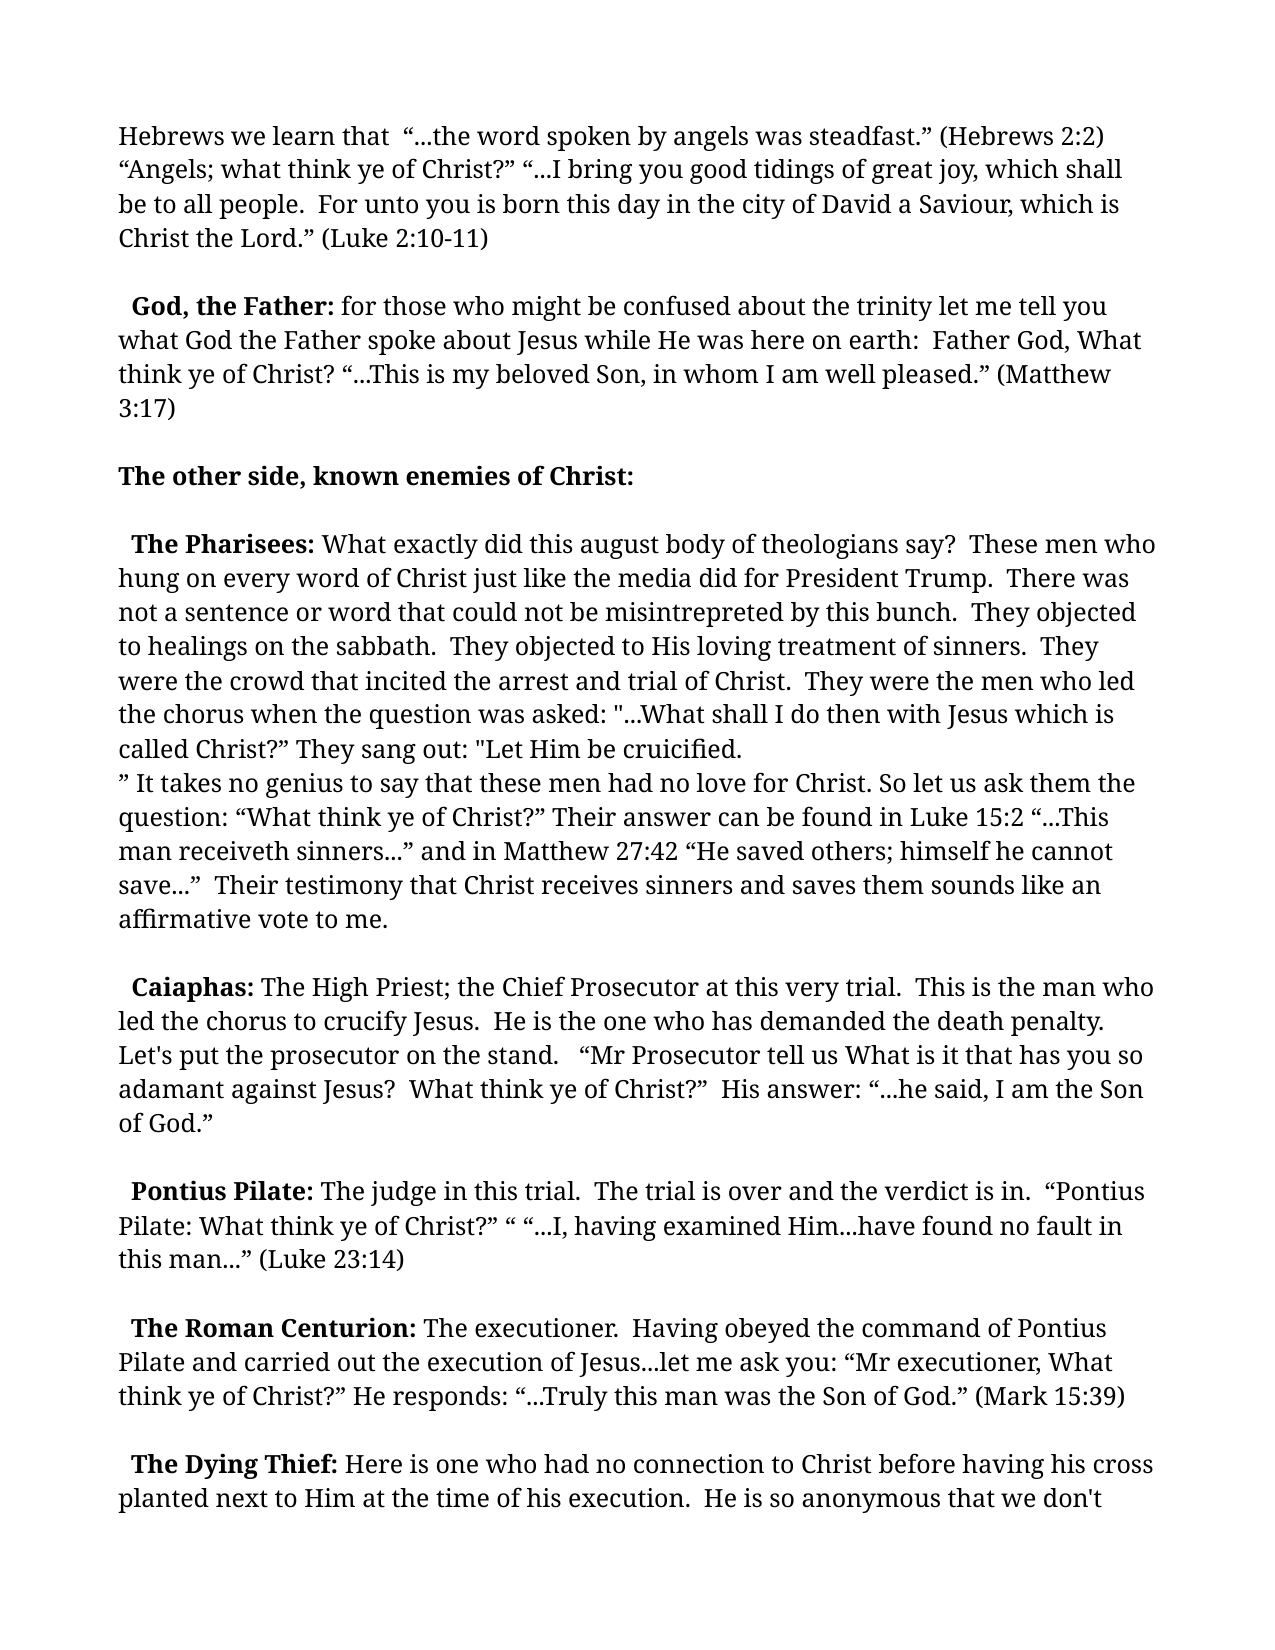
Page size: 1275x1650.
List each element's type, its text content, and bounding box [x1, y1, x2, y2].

text The Roman Centurion: The executioner. Having obeyed the command of Pontius Pilate and carried out the execution of Jesus...let me ask you: “Mr executioner, What think ye of Christ?” He responds: “...Truly this man was the Son of God.” (Mark 15:39) [118, 1310, 1157, 1412]
text Pontius Pilate: The judge in this trial. The trial is over and the verdict is in. “Pontius Pilate: What think ye of Christ?” “ “...I, having examined Him...have found no fault in this man...” (Luke 23:14) [118, 1174, 1157, 1276]
text God, the Father: for those who might be confused about the trinity let me tell you what God the Father spoke about Jesus while He was here on earth: Father God, What think ye of Christ? “...This is my beloved Son, in whom I am well pleased.” (Matthew 3:17) [118, 288, 1157, 425]
text Caiaphas: The High Priest; the Chief Prosecutor at this very trial. This is the man who led the chorus to crucify Jesus. He is the one who has demanded the death penalty. Let's put the prosecutor on the stand. “Mr Prosecutor tell us What is it that has you so adamant against Jesus? What think ye of Christ?” His answer: “...he said, I am the Son of God.” [118, 970, 1157, 1140]
text ” It takes no genius to say that these men had no love for Christ. So let us ask them the question: “What think ye of Christ?” Their answer can be found in Luke 15:2 “...This man receiveth sinners...” and in Matthew 27:42 “He saved others; himself he cannot save...” Their testimony that Christ receives sinners and saves them sounds like an affirmative vote to me. [118, 765, 1157, 936]
text The Pharisees: What exactly did this august body of theologians say? These men who hung on every word of Christ just like the media did for President Trump. There was not a sentence or word that could not be misintrepreted by this bunch. They objected to healings on the sabbath. They objected to His loving treatment of sinners. They were the crowd that incited the arrest and trial of Christ. They were the men who led the chorus when the question was asked: "...What shall I do then with Jesus which is called Christ?” They sang out: "Let Him be cruicified. [118, 527, 1157, 765]
text The other side, known enemies of Christ: [118, 459, 1157, 493]
text The Dying Thief: Here is one who had no connection to Christ before having his cross planted next to Him at the time of his execution. He is so anonymous that we don't [118, 1447, 1157, 1515]
text Hebrews we learn that “...the word spoken by angels was steadfast.” (Hebrews 2:2) “Angels; what think ye of Christ?” “...I bring you good tidings of great joy, which shall be to all people. For unto you is born this day in the city of David a Saviour, which is Christ the Lord.” (Luke 2:10-11) [118, 118, 1157, 254]
